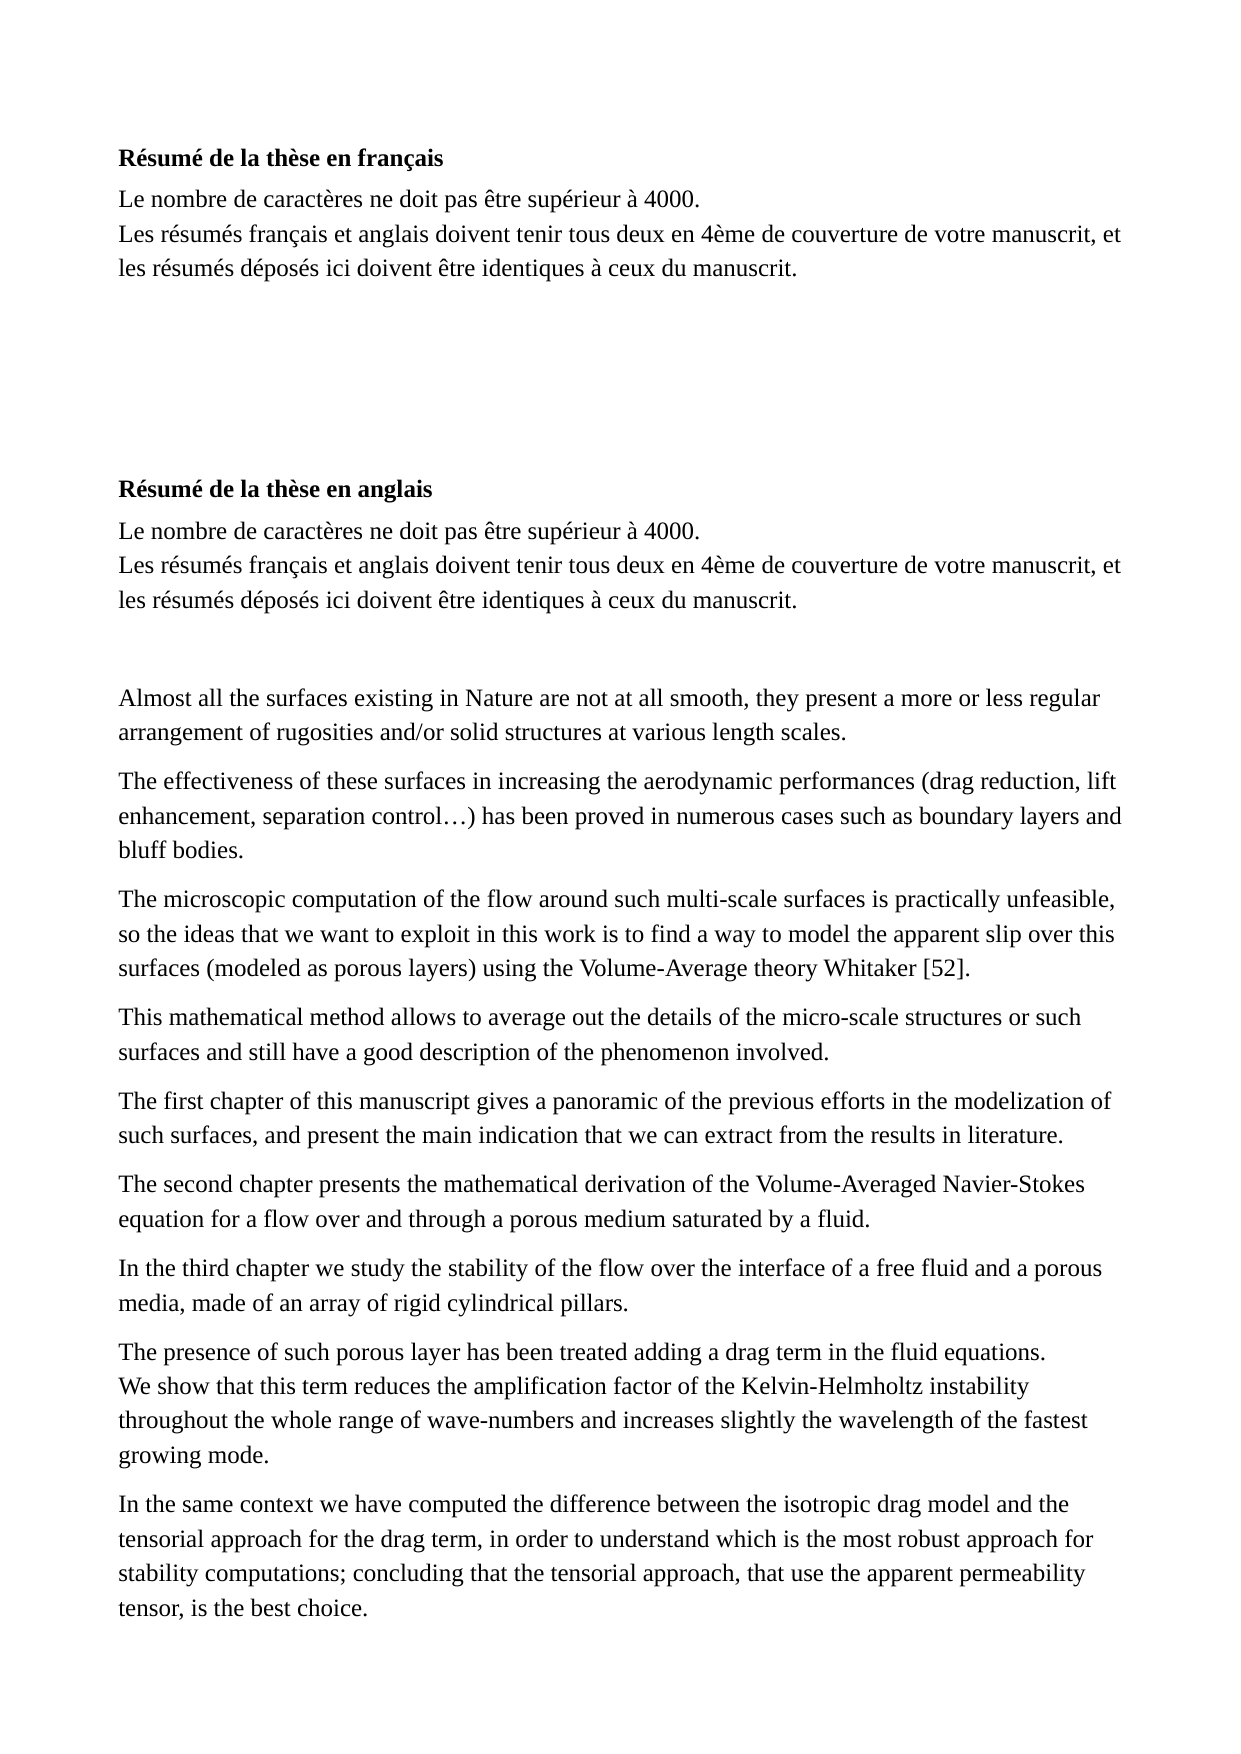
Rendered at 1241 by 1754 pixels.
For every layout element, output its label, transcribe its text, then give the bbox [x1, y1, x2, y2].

text The effectiveness of these surfaces in increasing the aerodynamic performances (drag reduction, lift enhancement, separation control…) has been proved in numerous cases such as boundary layers and bluff bodies. [118, 766, 1122, 864]
text This mathematical method allows to average out the details of the micro-scale structures or such surfaces and still have a good description of the phenomenon involved. [118, 1002, 1122, 1066]
text The microscopic computation of the flow around such multi-scale surfaces is practically unfeasible, so the ideas that we want to exploit in this work is to find a way to model the apparent slip over this surfaces (modeled as porous layers) using the Volume-Average theory Whitaker [52]. [118, 884, 1122, 982]
text Le nombre de caractères ne doit pas être supérieur à 4000. Les résumés français et anglais doivent tenir tous deux en 4ème de couverture de votre manuscrit, et les résumés déposés ici doivent être identiques à ceux du manuscrit. [118, 184, 1122, 282]
subtitle Résumé de la thèse en français [118, 143, 1122, 172]
text In the same context we have computed the difference between the isotropic drag model and the tensorial approach for the drag term, in order to understand which is the most robust approach for stability computations; concluding that the tensorial approach, that use the apparent permeability tensor, is the best choice. [118, 1489, 1122, 1621]
text The first chapter of this manuscript gives a panoramic of the previous efforts in the modelization of such surfaces, and present the main indication that we can extract from the results in literature. [118, 1086, 1122, 1149]
text Le nombre de caractères ne doit pas être supérieur à 4000. Les résumés français et anglais doivent tenir tous deux en 4ème de couverture de votre manuscrit, et les résumés déposés ici doivent être identiques à ceux du manuscrit. [118, 516, 1122, 613]
subtitle Résumé de la thèse en anglais [118, 474, 1122, 503]
text The presence of such porous layer has been treated adding a drag term in the fluid equations. We show that this term reduces the amplification factor of the Kelvin-Helmholtz instability throughout the whole range of wave-numbers and increases slightly the wavelength of the fastest growing mode. [118, 1337, 1122, 1469]
text The second chapter presents the mathematical derivation of the Volume-Averaged Navier-Stokes equation for a flow over and through a porous medium saturated by a fluid. [118, 1169, 1122, 1233]
text Almost all the surfaces existing in Nature are not at all smooth, they present a more or less regular arrangement of rugosities and/or solid structures at various length scales. [118, 683, 1122, 746]
text In the third chapter we study the stability of the flow over the interface of a free fluid and a porous media, made of an array of rigid cylindrical pillars. [118, 1253, 1122, 1316]
